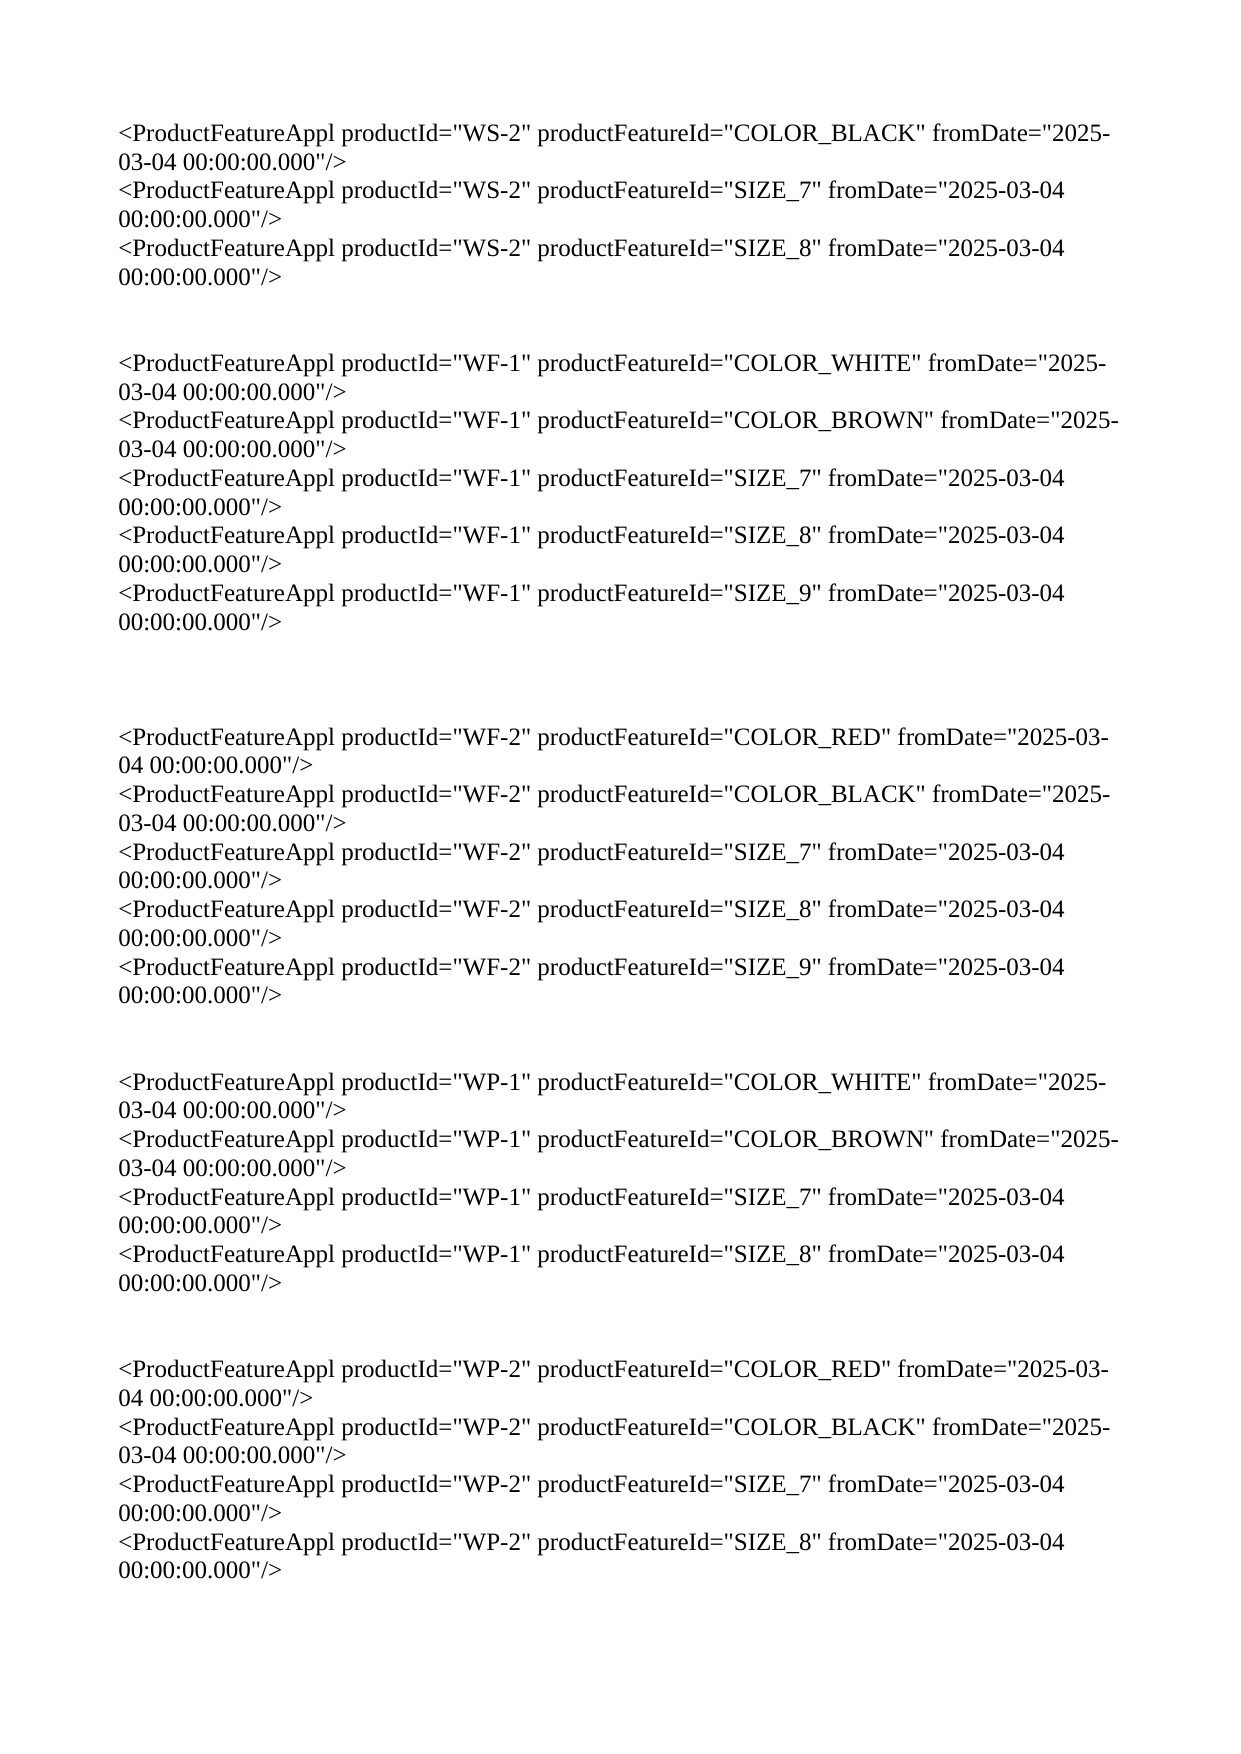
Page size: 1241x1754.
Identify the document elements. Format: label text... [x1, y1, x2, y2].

text <ProductFeatureAppl productId="WF-1" productFeatureId="SIZE_8" fromDate="2025-03-04 00:00:00.000"/> [118, 521, 1122, 578]
text <ProductFeatureAppl productId="WP-1" productFeatureId="SIZE_7" fromDate="2025-03-04 00:00:00.000"/> [118, 1182, 1122, 1239]
text <ProductFeatureAppl productId="WS-2" productFeatureId="COLOR_BLACK" fromDate="2025-03-04 00:00:00.000"/> [118, 118, 1122, 176]
text <ProductFeatureAppl productId="WF-2" productFeatureId="SIZE_9" fromDate="2025-03-04 00:00:00.000"/> [118, 952, 1122, 1009]
text <ProductFeatureAppl productId="WP-1" productFeatureId="SIZE_8" fromDate="2025-03-04 00:00:00.000"/> [118, 1239, 1122, 1297]
text <ProductFeatureAppl productId="WS-2" productFeatureId="SIZE_8" fromDate="2025-03-04 00:00:00.000"/> [118, 233, 1122, 291]
text <ProductFeatureAppl productId="WF-1" productFeatureId="COLOR_BROWN" fromDate="2025-03-04 00:00:00.000"/> [118, 406, 1122, 463]
text <ProductFeatureAppl productId="WP-2" productFeatureId="SIZE_7" fromDate="2025-03-04 00:00:00.000"/> [118, 1469, 1122, 1527]
text <ProductFeatureAppl productId="WP-1" productFeatureId="COLOR_BROWN" fromDate="2025-03-04 00:00:00.000"/> [118, 1124, 1122, 1182]
text <ProductFeatureAppl productId="WP-1" productFeatureId="COLOR_WHITE" fromDate="2025-03-04 00:00:00.000"/> [118, 1067, 1122, 1124]
text <ProductFeatureAppl productId="WP-2" productFeatureId="COLOR_BLACK" fromDate="2025-03-04 00:00:00.000"/> [118, 1412, 1122, 1469]
text <ProductFeatureAppl productId="WF-2" productFeatureId="COLOR_RED" fromDate="2025-03-04 00:00:00.000"/> [118, 722, 1122, 779]
text <ProductFeatureAppl productId="WP-2" productFeatureId="SIZE_8" fromDate="2025-03-04 00:00:00.000"/> [118, 1527, 1122, 1584]
text <ProductFeatureAppl productId="WP-2" productFeatureId="COLOR_RED" fromDate="2025-03-04 00:00:00.000"/> [118, 1354, 1122, 1412]
text <ProductFeatureAppl productId="WS-2" productFeatureId="SIZE_7" fromDate="2025-03-04 00:00:00.000"/> [118, 176, 1122, 233]
text <ProductFeatureAppl productId="WF-2" productFeatureId="COLOR_BLACK" fromDate="2025-03-04 00:00:00.000"/> [118, 779, 1122, 837]
text <ProductFeatureAppl productId="WF-1" productFeatureId="SIZE_9" fromDate="2025-03-04 00:00:00.000"/> [118, 578, 1122, 636]
text <ProductFeatureAppl productId="WF-1" productFeatureId="COLOR_WHITE" fromDate="2025-03-04 00:00:00.000"/> [118, 348, 1122, 406]
text <ProductFeatureAppl productId="WF-1" productFeatureId="SIZE_7" fromDate="2025-03-04 00:00:00.000"/> [118, 463, 1122, 521]
text <ProductFeatureAppl productId="WF-2" productFeatureId="SIZE_7" fromDate="2025-03-04 00:00:00.000"/> [118, 837, 1122, 894]
text <ProductFeatureAppl productId="WF-2" productFeatureId="SIZE_8" fromDate="2025-03-04 00:00:00.000"/> [118, 894, 1122, 952]
